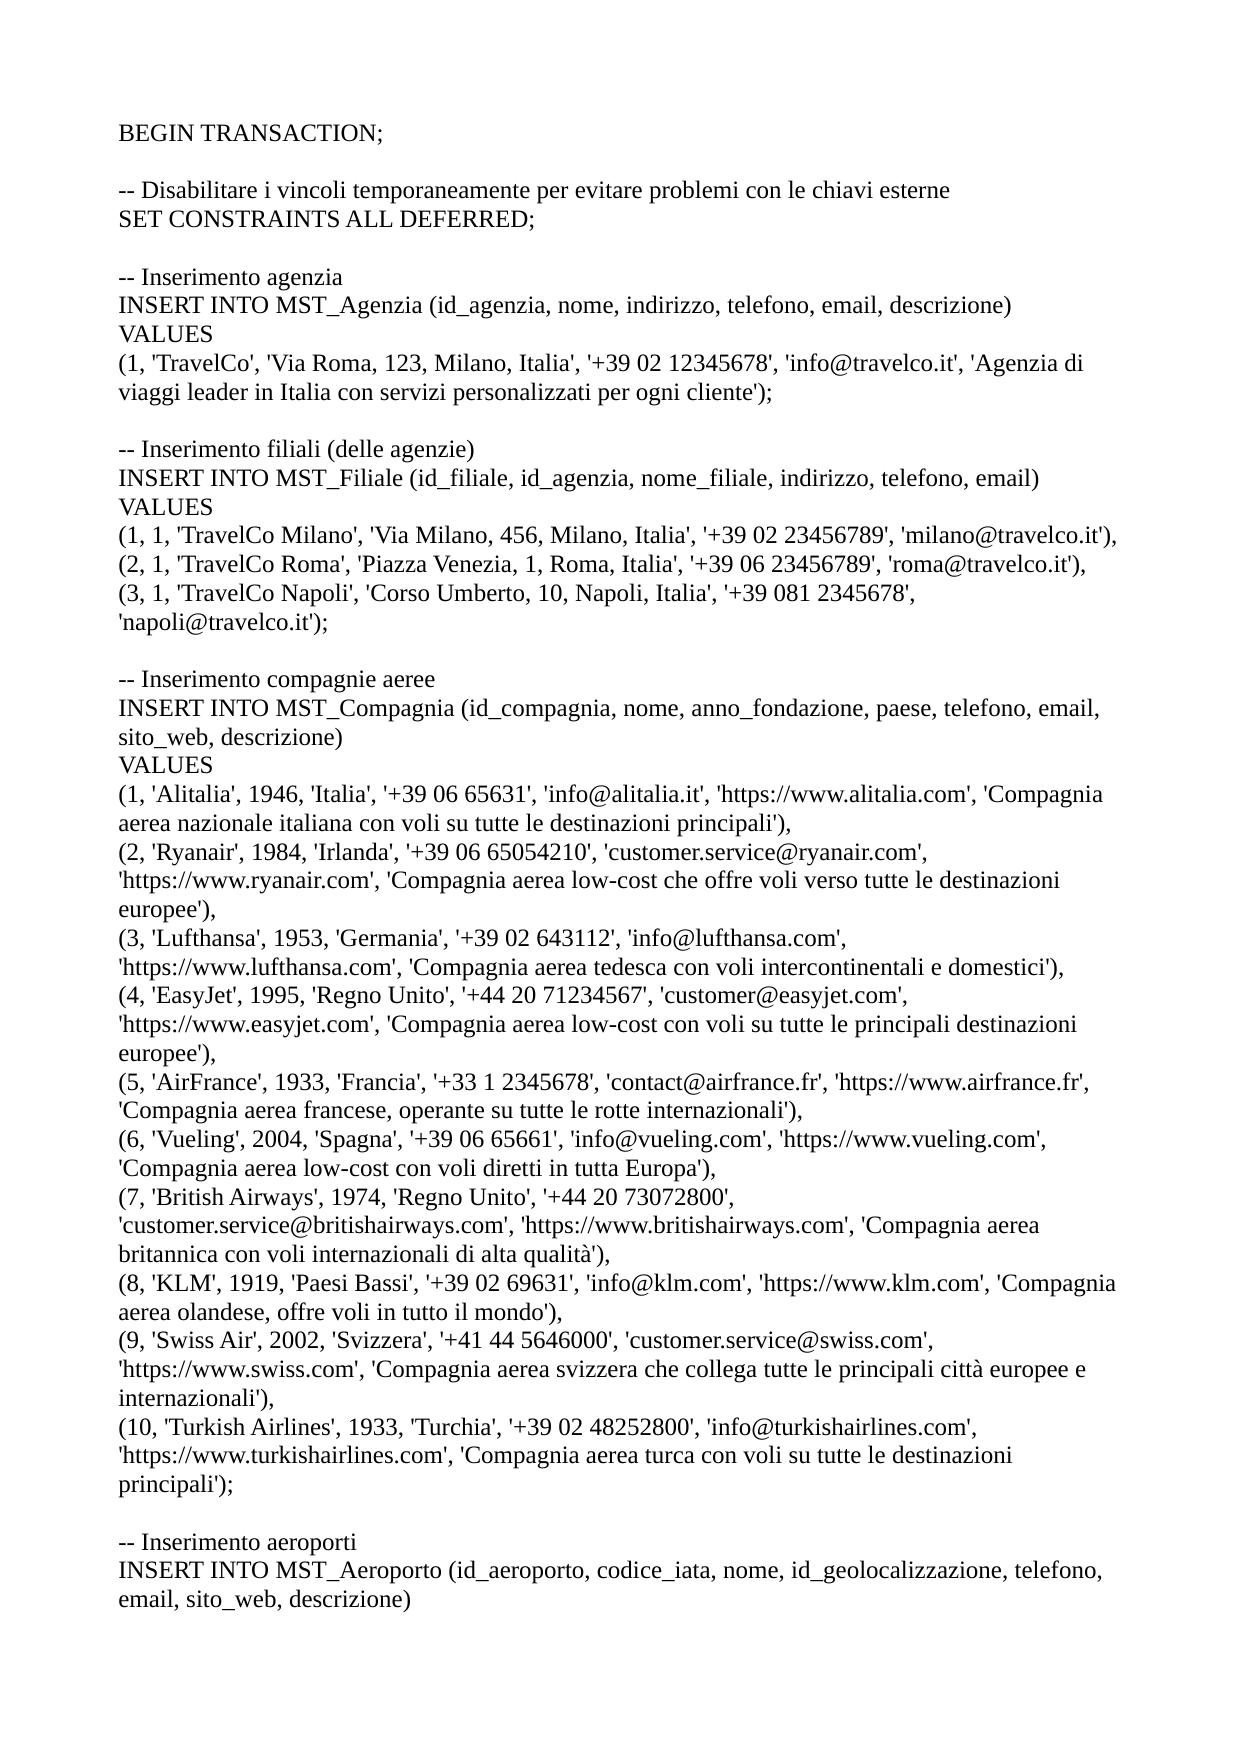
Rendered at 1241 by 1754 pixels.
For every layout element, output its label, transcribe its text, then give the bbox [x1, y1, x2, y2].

text -- Disabilitare i vincoli temporaneamente per evitare problemi con le chiavi esterne [118, 176, 1122, 204]
text -- Inserimento aeroporti [118, 1527, 1122, 1556]
text (2, 'Ryanair', 1984, 'Irlanda', '+39 06 65054210', 'customer.service@ryanair.com', 'https://www.ryanair.com', 'Compagnia aerea low-cost che offre voli verso tutte le destinazioni europee'), [118, 837, 1122, 923]
text VALUES [118, 319, 1122, 348]
text (9, 'Swiss Air', 2002, 'Svizzera', '+41 44 5646000', 'customer.service@swiss.com', 'https://www.swiss.com', 'Compagnia aerea svizzera che collega tutte le principali città europee e internazionali'), [118, 1326, 1122, 1412]
text VALUES [118, 751, 1122, 779]
text BEGIN TRANSACTION; [118, 118, 1122, 147]
text (3, 1, 'TravelCo Napoli', 'Corso Umberto, 10, Napoli, Italia', '+39 081 2345678', 'napoli@travelco.it'); [118, 578, 1122, 636]
text -- Inserimento agenzia [118, 262, 1122, 291]
text INSERT INTO MST_Agenzia (id_agenzia, nome, indirizzo, telefono, email, descrizione) [118, 291, 1122, 319]
text (1, 'Alitalia', 1946, 'Italia', '+39 06 65631', 'info@alitalia.it', 'https://www.alitalia.com', 'Compagnia aerea nazionale italiana con voli su tutte le destinazioni principali'), [118, 779, 1122, 837]
text -- Inserimento compagnie aeree [118, 664, 1122, 693]
text INSERT INTO MST_Aeroporto (id_aeroporto, codice_iata, nome, id_geolocalizzazione, telefono, email, sito_web, descrizione) [118, 1556, 1122, 1613]
text (1, 1, 'TravelCo Milano', 'Via Milano, 456, Milano, Italia', '+39 02 23456789', 'milano@travelco.it'), [118, 521, 1122, 549]
text SET CONSTRAINTS ALL DEFERRED; [118, 204, 1122, 233]
text INSERT INTO MST_Compagnia (id_compagnia, nome, anno_fondazione, paese, telefono, email, sito_web, descrizione) [118, 693, 1122, 751]
text (1, 'TravelCo', 'Via Roma, 123, Milano, Italia', '+39 02 12345678', 'info@travelco.it', 'Agenzia di viaggi leader in Italia con servizi personalizzati per ogni cliente'); [118, 348, 1122, 406]
text (7, 'British Airways', 1974, 'Regno Unito', '+44 20 73072800', 'customer.service@britishairways.com', 'https://www.britishairways.com', 'Compagnia aerea britannica con voli internazionali di alta qualità'), [118, 1182, 1122, 1268]
text (6, 'Vueling', 2004, 'Spagna', '+39 06 65661', 'info@vueling.com', 'https://www.vueling.com', 'Compagnia aerea low-cost con voli diretti in tutta Europa'), [118, 1124, 1122, 1182]
text (3, 'Lufthansa', 1953, 'Germania', '+39 02 643112', 'info@lufthansa.com', 'https://www.lufthansa.com', 'Compagnia aerea tedesca con voli intercontinentali e domestici'), [118, 923, 1122, 981]
text (2, 1, 'TravelCo Roma', 'Piazza Venezia, 1, Roma, Italia', '+39 06 23456789', 'roma@travelco.it'), [118, 549, 1122, 578]
text (10, 'Turkish Airlines', 1933, 'Turchia', '+39 02 48252800', 'info@turkishairlines.com', 'https://www.turkishairlines.com', 'Compagnia aerea turca con voli su tutte le destinazioni principali'); [118, 1412, 1122, 1498]
text -- Inserimento filiali (delle agenzie) [118, 434, 1122, 463]
text (4, 'EasyJet', 1995, 'Regno Unito', '+44 20 71234567', 'customer@easyjet.com', 'https://www.easyjet.com', 'Compagnia aerea low-cost con voli su tutte le principali destinazioni europee'), [118, 981, 1122, 1067]
text (8, 'KLM', 1919, 'Paesi Bassi', '+39 02 69631', 'info@klm.com', 'https://www.klm.com', 'Compagnia aerea olandese, offre voli in tutto il mondo'), [118, 1268, 1122, 1326]
text VALUES [118, 492, 1122, 521]
text (5, 'AirFrance', 1933, 'Francia', '+33 1 2345678', 'contact@airfrance.fr', 'https://www.airfrance.fr', 'Compagnia aerea francese, operante su tutte le rotte internazionali'), [118, 1067, 1122, 1124]
text INSERT INTO MST_Filiale (id_filiale, id_agenzia, nome_filiale, indirizzo, telefono, email) [118, 463, 1122, 492]
